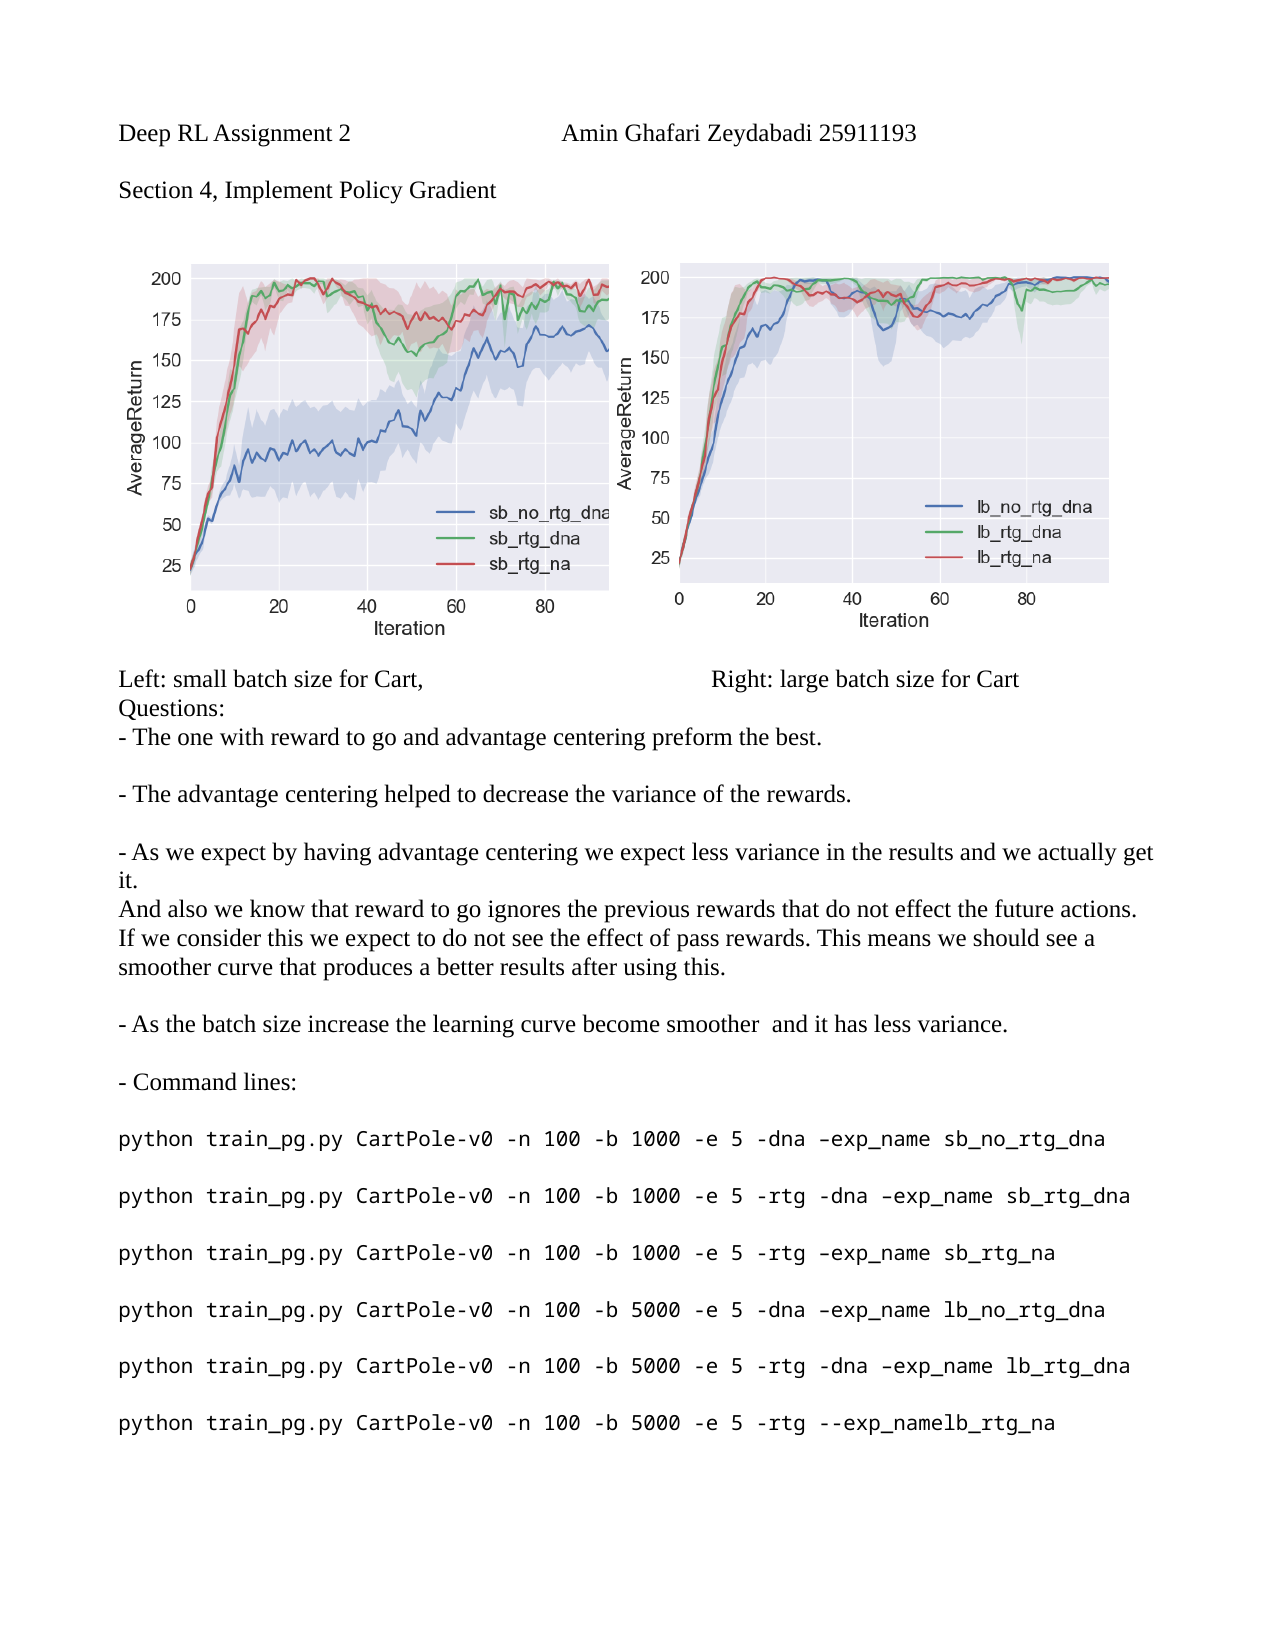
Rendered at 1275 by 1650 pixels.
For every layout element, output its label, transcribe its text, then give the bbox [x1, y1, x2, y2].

text python train_pg.py CartPole-v0 -n 100 -b 1000 -e 5 -rtg -dna –exp_name sb_rtg_dna [118, 1181, 1157, 1209]
text - The one with reward to go and advantage centering preform the best. [118, 722, 1157, 751]
text Deep RL Assignment 2 Amin Ghafari Zeydabadi 25911193 [118, 118, 1157, 147]
text - As we expect by having advantage centering we expect less variance in the results and we actually get it. [118, 837, 1157, 894]
text python train_pg.py CartPole-v0 -n 100 -b 5000 -e 5 -dna –exp_name lb_no_rtg_dna [118, 1295, 1157, 1323]
text python train_pg.py CartPole-v0 -n 100 -b 1000 -e 5 -dna –exp_name sb_no_rtg_dna [118, 1124, 1157, 1152]
text python train_pg.py CartPole-v0 -n 100 -b 1000 -e 5 -rtg –exp_name sb_rtg_na [118, 1238, 1157, 1266]
text - As the batch size increase the learning curve become smoother and it has less variance. [118, 1009, 1157, 1038]
text And also we know that reward to go ignores the previous rewards that do not effect the future actions. If we consider this we expect to do not see the effect of pass rewards. This means we should see a smoother curve that produces a better results after using this. [118, 894, 1157, 981]
text Questions: [118, 693, 1157, 722]
text - Command lines: [118, 1067, 1157, 1096]
picture [119, 212, 1164, 637]
text Left: small batch size for Cart, Right: large batch size for Cart [118, 664, 1157, 693]
text Section 4, Implement Policy Gradient [118, 176, 1157, 204]
text python train_pg.py CartPole-v0 -n 100 -b 5000 -e 5 -rtg -dna –exp_name lb_rtg_dna [118, 1352, 1157, 1380]
text python train_pg.py CartPole-v0 -n 100 -b 5000 -e 5 -rtg --exp_namelb_rtg_na [118, 1408, 1157, 1437]
text - The advantage centering helped to decrease the variance of the rewards. [118, 779, 1157, 808]
